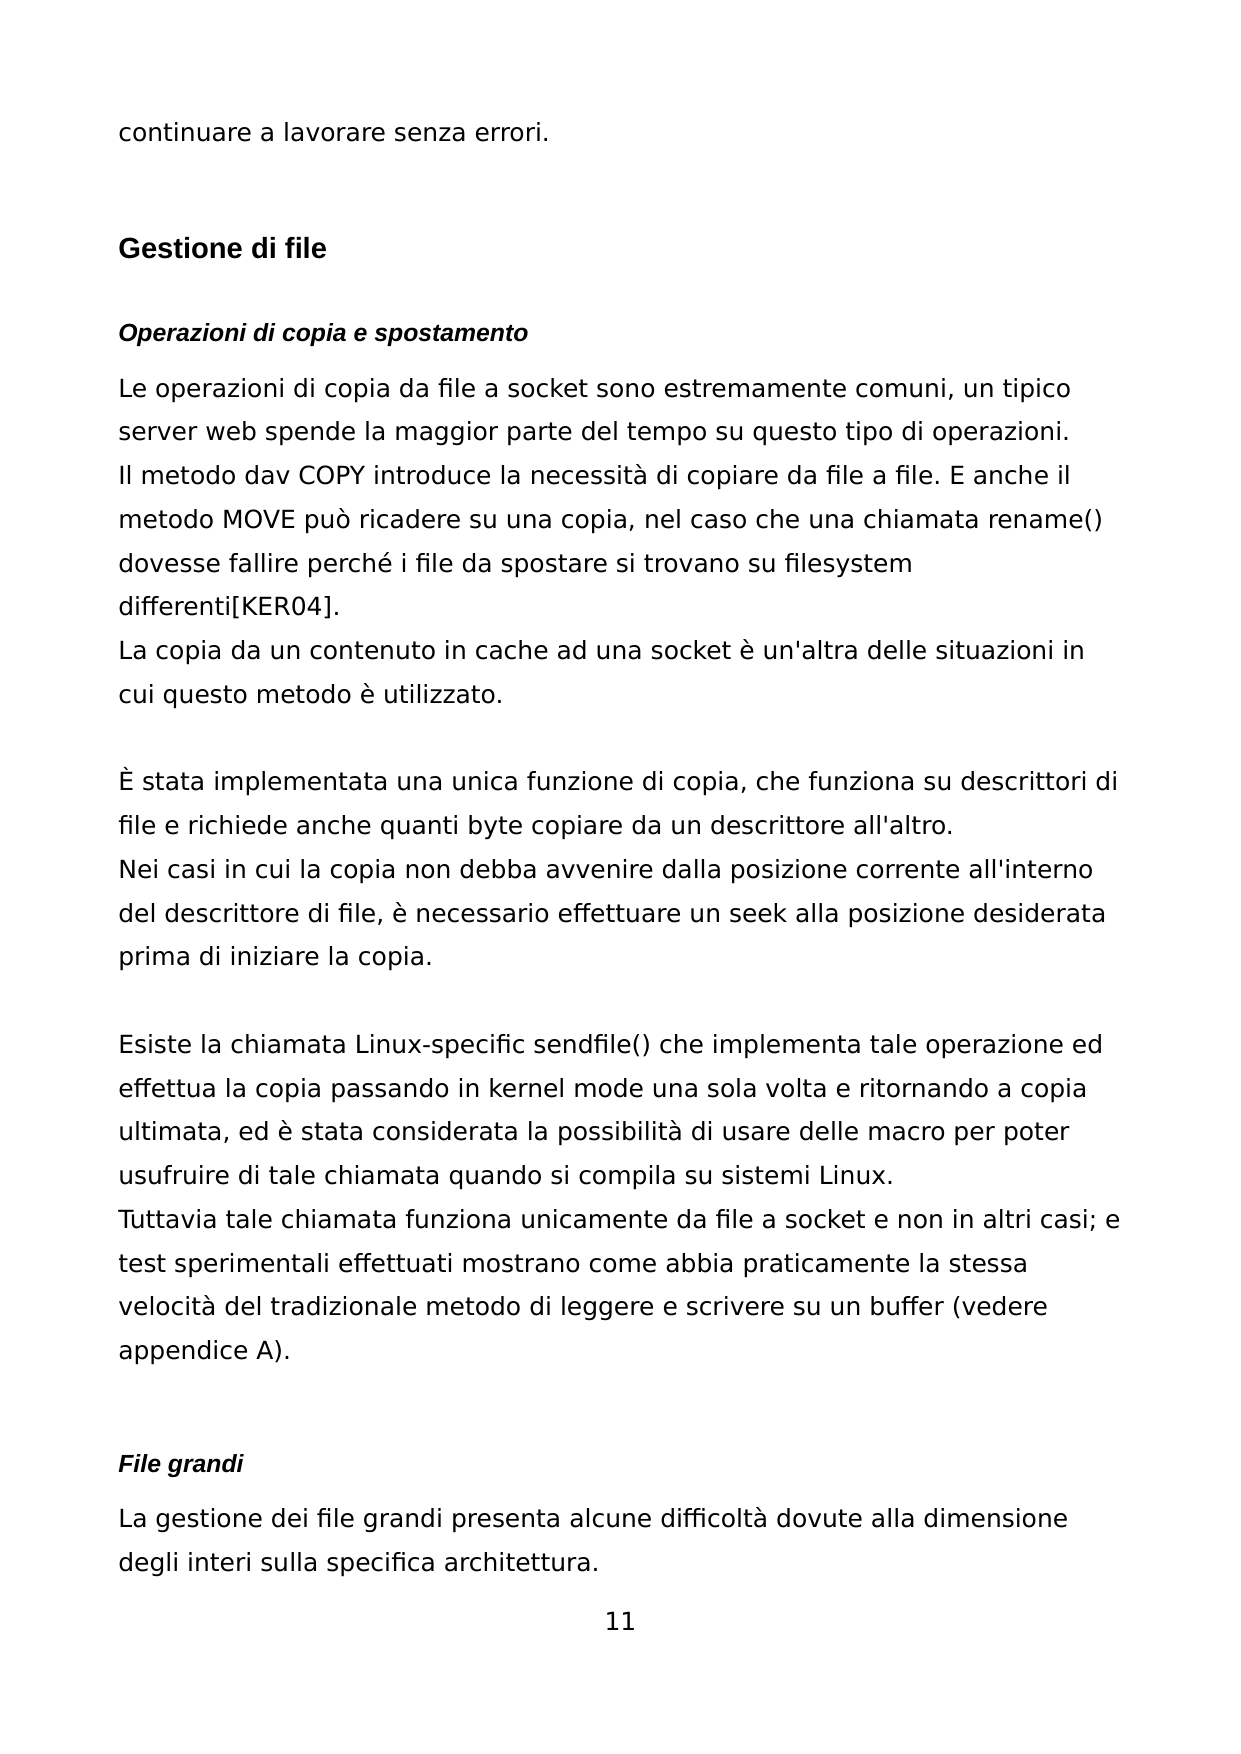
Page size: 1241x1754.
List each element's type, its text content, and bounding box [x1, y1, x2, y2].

text Tuttavia tale chiamata funziona unicamente da file a socket e non in altri casi; e test sperimentali effettuati mostrano come abbia praticamente la stessa velocità del tradizionale metodo di leggere e scrivere su un buffer (vedere appendice A). [118, 1205, 1122, 1365]
subtitle Gestione di file [118, 231, 1122, 264]
text Esiste la chiamata Linux-specific sendfile() che implementa tale operazione ed effettua la copia passando in kernel mode una sola volta e ritornando a copia ultimata, ed è stata considerata la possibilità di usare delle macro per poter usufruire di tale chiamata quando si compila su sistemi Linux. [118, 1030, 1122, 1190]
text continuare a lavorare senza errori. [118, 118, 1122, 147]
text La gestione dei file grandi presenta alcune difficoltà dovute alla dimensione degli interi sulla specifica architettura. [118, 1504, 1122, 1577]
subtitle Operazioni di copia e spostamento [118, 318, 1122, 347]
text La copia da un contenuto in cache ad una socket è un'altra delle situazioni in cui questo metodo è utilizzato. [118, 636, 1122, 709]
text Nei casi in cui la copia non debba avvenire dalla posizione corrente all'interno del descrittore di file, è necessario effettuare un seek alla posizione desiderata prima di iniziare la copia. [118, 855, 1122, 972]
text Le operazioni di copia da file a socket sono estremamente comuni, un tipico server web spende la maggior parte del tempo su questo tipo di operazioni. [118, 374, 1122, 447]
text È stata implementata una unica funzione di copia, che funziona su descrittori di file e richiede anche quanti byte copiare da un descrittore all'altro. [118, 767, 1122, 840]
text Il metodo dav COPY introduce la necessità di copiare da file a file. E anche il metodo MOVE può ricadere su una copia, nel caso che una chiamata rename() dovesse fallire perché i file da spostare si trovano su filesystem differenti[KER04]. [118, 461, 1122, 622]
subtitle File grandi [118, 1449, 1122, 1477]
